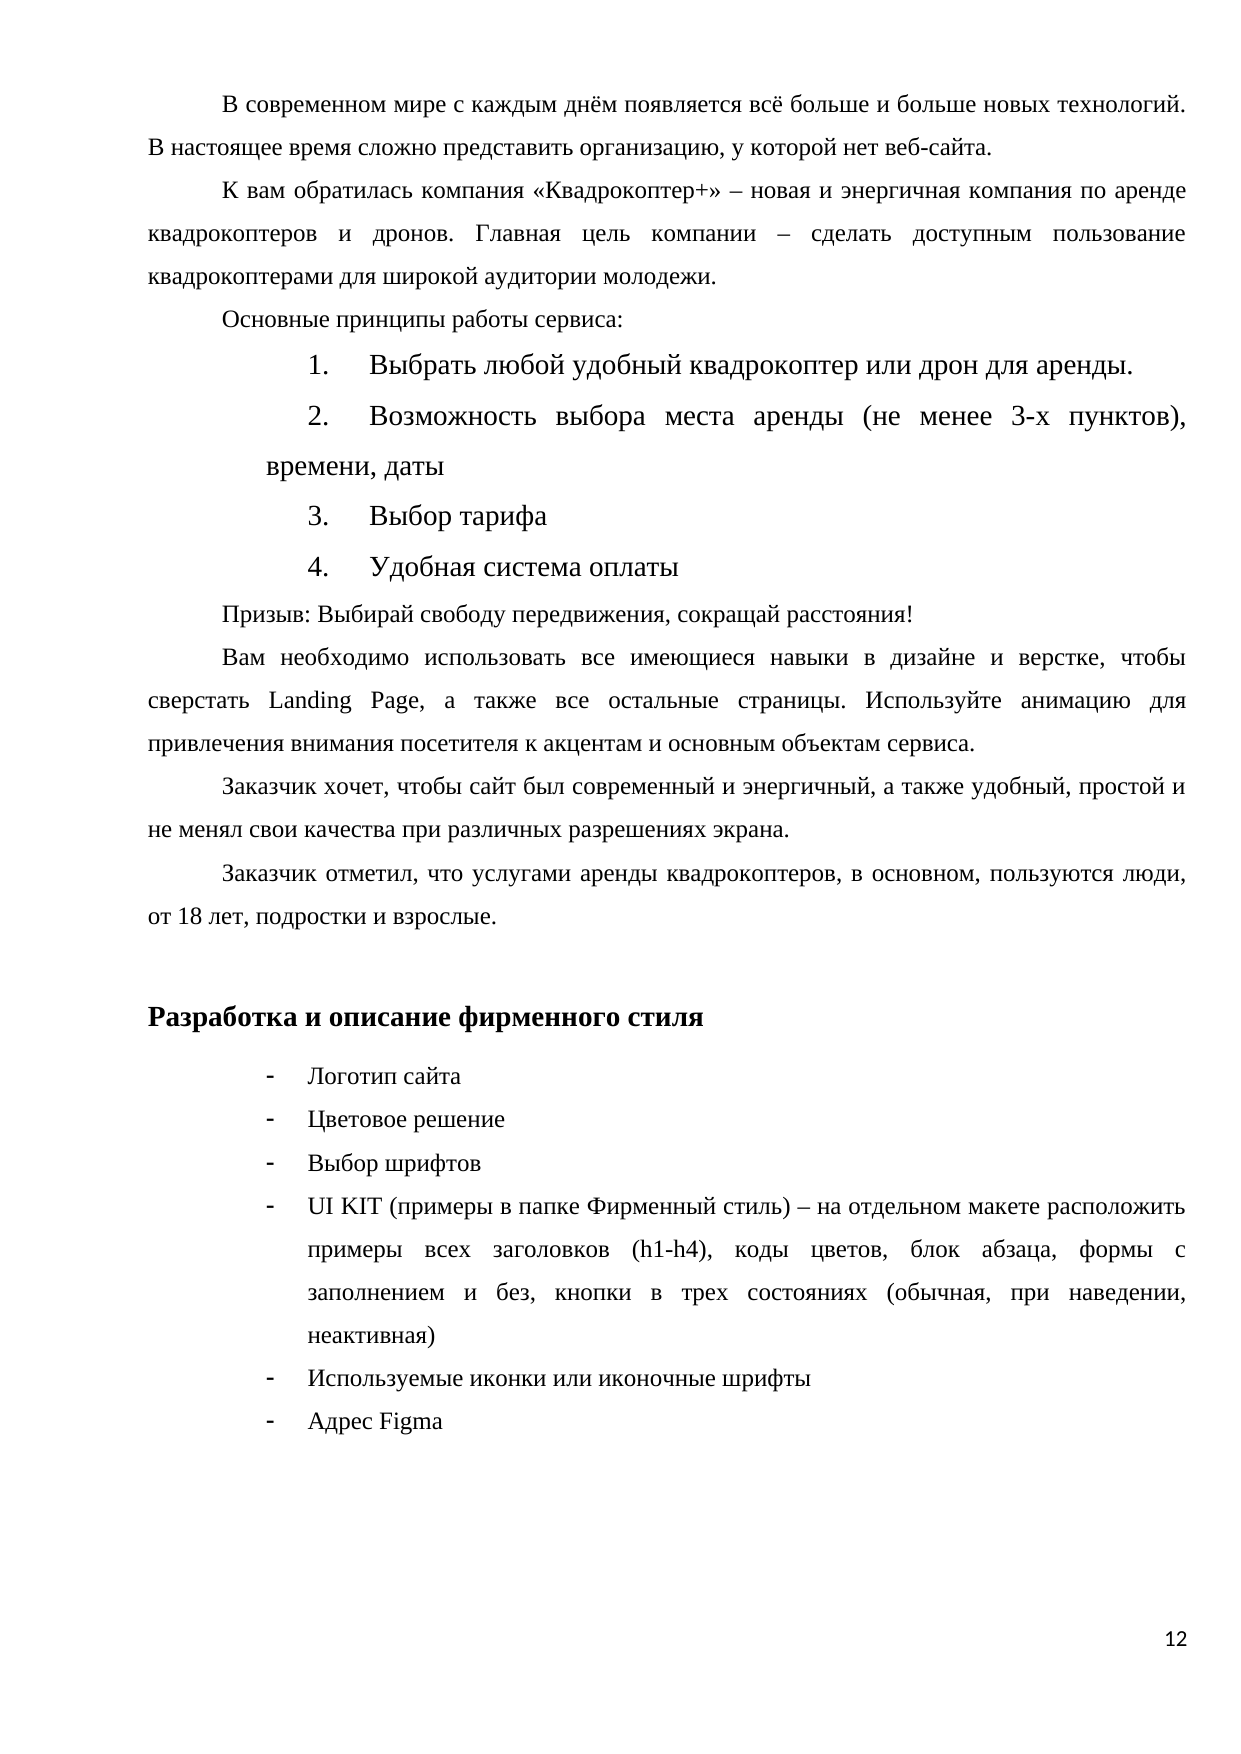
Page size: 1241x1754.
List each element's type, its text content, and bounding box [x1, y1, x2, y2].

text 3. Выбор тарифа [266, 498, 1187, 532]
text Заказчик хочет, чтобы сайт был современный и энергичный, а также удобный, простой и не менял свои качества при различных разрешениях экрана. [148, 771, 1187, 843]
text К вам обратилась компания «Квадрокоптер+» – новая и энергичная компания по аренде квадрокоптеров и дронов. Главная цель компании – сделать доступным пользование квадрокоптерами для широкой аудитории молодежи. [148, 175, 1187, 290]
text 1. Выбрать любой удобный квадрокоптер или дрон для аренды. [266, 347, 1187, 381]
text Вам необходимо использовать все имеющиеся навыки в дизайне и верстке, чтобы сверстать Landing Page, а также все остальные страницы. Используйте анимацию для привлечения внимания посетителя к акцентам и основным объектам сервиса. [148, 642, 1187, 757]
list Логотип сайта [266, 1061, 1187, 1090]
text Призыв: Выбирай свободу передвижения, сокращай расстояния! [148, 599, 1187, 628]
list UI KIT (примеры в папке Фирменный стиль) – на отдельном макете расположить примеры всех заголовков (h1-h4), коды цветов, блок абзаца, формы с заполнением и без, кнопки в трех состояниях (обычная, при наведении, неактивная) [266, 1191, 1187, 1349]
list Адрес Figma [266, 1406, 1187, 1435]
list Цветовое решение [266, 1104, 1187, 1133]
text 4. Удобная система оплаты [266, 549, 1187, 582]
list Используемые иконки или иконочные шрифты [266, 1363, 1187, 1392]
text В современном мире с каждым днём появляется всё больше и больше новых технологий. В настоящее время сложно представить организацию, у которой нет веб-сайта. [148, 89, 1187, 161]
text 2. Возможность выбора места аренды (не менее 3-х пунктов), времени, даты [266, 398, 1187, 482]
subtitle Разработка и описание фирменного стиля [148, 999, 1187, 1033]
text Основные принципы работы сервиса: [148, 304, 1187, 333]
text Заказчик отметил, что услугами аренды квадрокоптеров, в основном, пользуются люди, от 18 лет, подростки и взрослые. [148, 858, 1187, 929]
list Выбор шрифтов [266, 1148, 1187, 1176]
